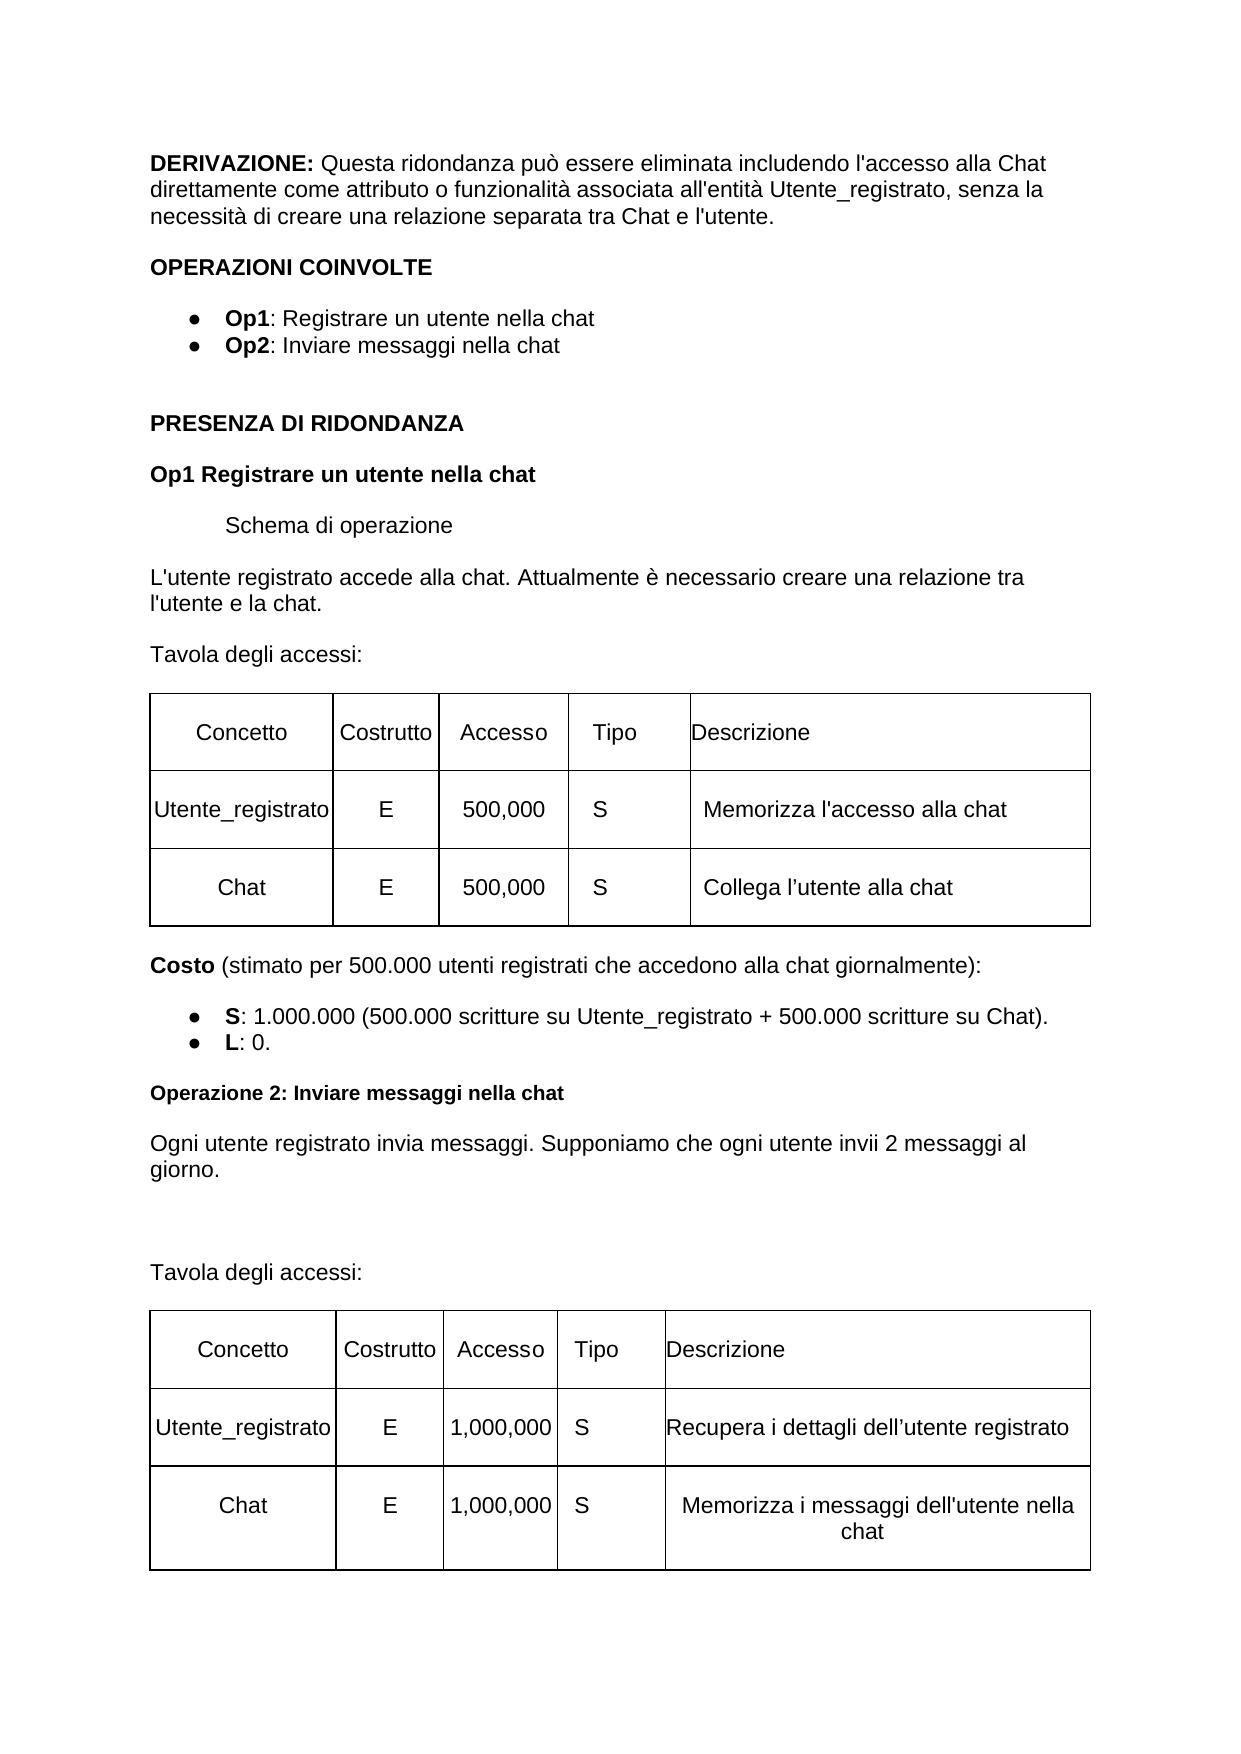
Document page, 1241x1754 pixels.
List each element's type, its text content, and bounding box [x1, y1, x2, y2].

table_header Costrutto [334, 694, 438, 770]
table_header Tipo [569, 694, 690, 770]
table_cell Memorizza i messaggi dell'utente nella chat [666, 1467, 1090, 1569]
table_cell Utente_registrato [151, 1389, 335, 1465]
table_header Concetto [151, 1311, 335, 1388]
table_header Descrizione [666, 1311, 1090, 1388]
list S: 1.000.000 (500.000 scritture su Utente_registrato + 500.000 scritture su Chat). [187, 1003, 1090, 1029]
text Costo (stimato per 500.000 utenti registrati che accedono alla chat giornalmente): [150, 952, 1090, 978]
table_cell S [569, 849, 690, 925]
table_cell S [558, 1389, 665, 1465]
list Op2: Inviare messaggi nella chat [187, 332, 1090, 384]
text OPERAZIONI COINVOLTE [150, 254, 1090, 280]
table_header Descrizione [691, 694, 1090, 770]
subtitle Operazione 2: Inviare messaggi nella chat [150, 1081, 1090, 1105]
list Op1: Registrare un utente nella chat [187, 305, 1090, 332]
table_cell Utente_registrato [151, 771, 332, 848]
table_cell E [337, 1389, 443, 1465]
text Tavola degli accessi: [150, 641, 1090, 668]
table_cell Recupera i dettagli dell’utente registrato [666, 1389, 1090, 1465]
table_cell S [569, 771, 690, 848]
table_cell 1,000,000 [444, 1389, 557, 1465]
table_cell E [334, 849, 438, 925]
text DERIVAZIONE: Questa ridondanza può essere eliminata includendo l'accesso alla Chat direttamente come attributo o funzionalità associata all'entità Utente_registrato, senza la necessità di creare una relazione separata tra Chat e l'utente. [150, 150, 1090, 229]
text PRESENZA DI RIDONDANZA [150, 409, 1090, 436]
text Op1 Registrare un utente nella chat [150, 461, 1090, 487]
table_cell Memorizza l'accesso alla chat [691, 771, 1090, 848]
text Schema di operazione [150, 512, 1090, 538]
table_cell E [337, 1467, 443, 1569]
table_header Costrutto [337, 1311, 443, 1388]
table_header Access o [440, 694, 568, 770]
list L: 0. [187, 1029, 1090, 1056]
table_header Concetto [151, 694, 332, 770]
text Tavola degli accessi: [150, 1259, 1090, 1285]
text Ogni utente registrato invia messaggi. Supponiamo che ogni utente invii 2 messaggi al giorno. [150, 1130, 1090, 1182]
table_cell E [334, 771, 438, 848]
table_cell Collega l’utente alla chat [691, 849, 1090, 925]
table_cell 1,000,000 [444, 1467, 557, 1569]
table_header Tipo [558, 1311, 665, 1388]
table_cell 500,000 [440, 849, 568, 925]
table_cell Chat [151, 1467, 335, 1569]
table_cell 500,000 [440, 771, 568, 848]
table_cell S [558, 1467, 665, 1569]
table_cell Chat [151, 849, 332, 925]
text L'utente registrato accede alla chat. Attualmente è necessario creare una relazione tra l'utente e la chat. [150, 563, 1090, 616]
table_header Access o [444, 1311, 557, 1388]
